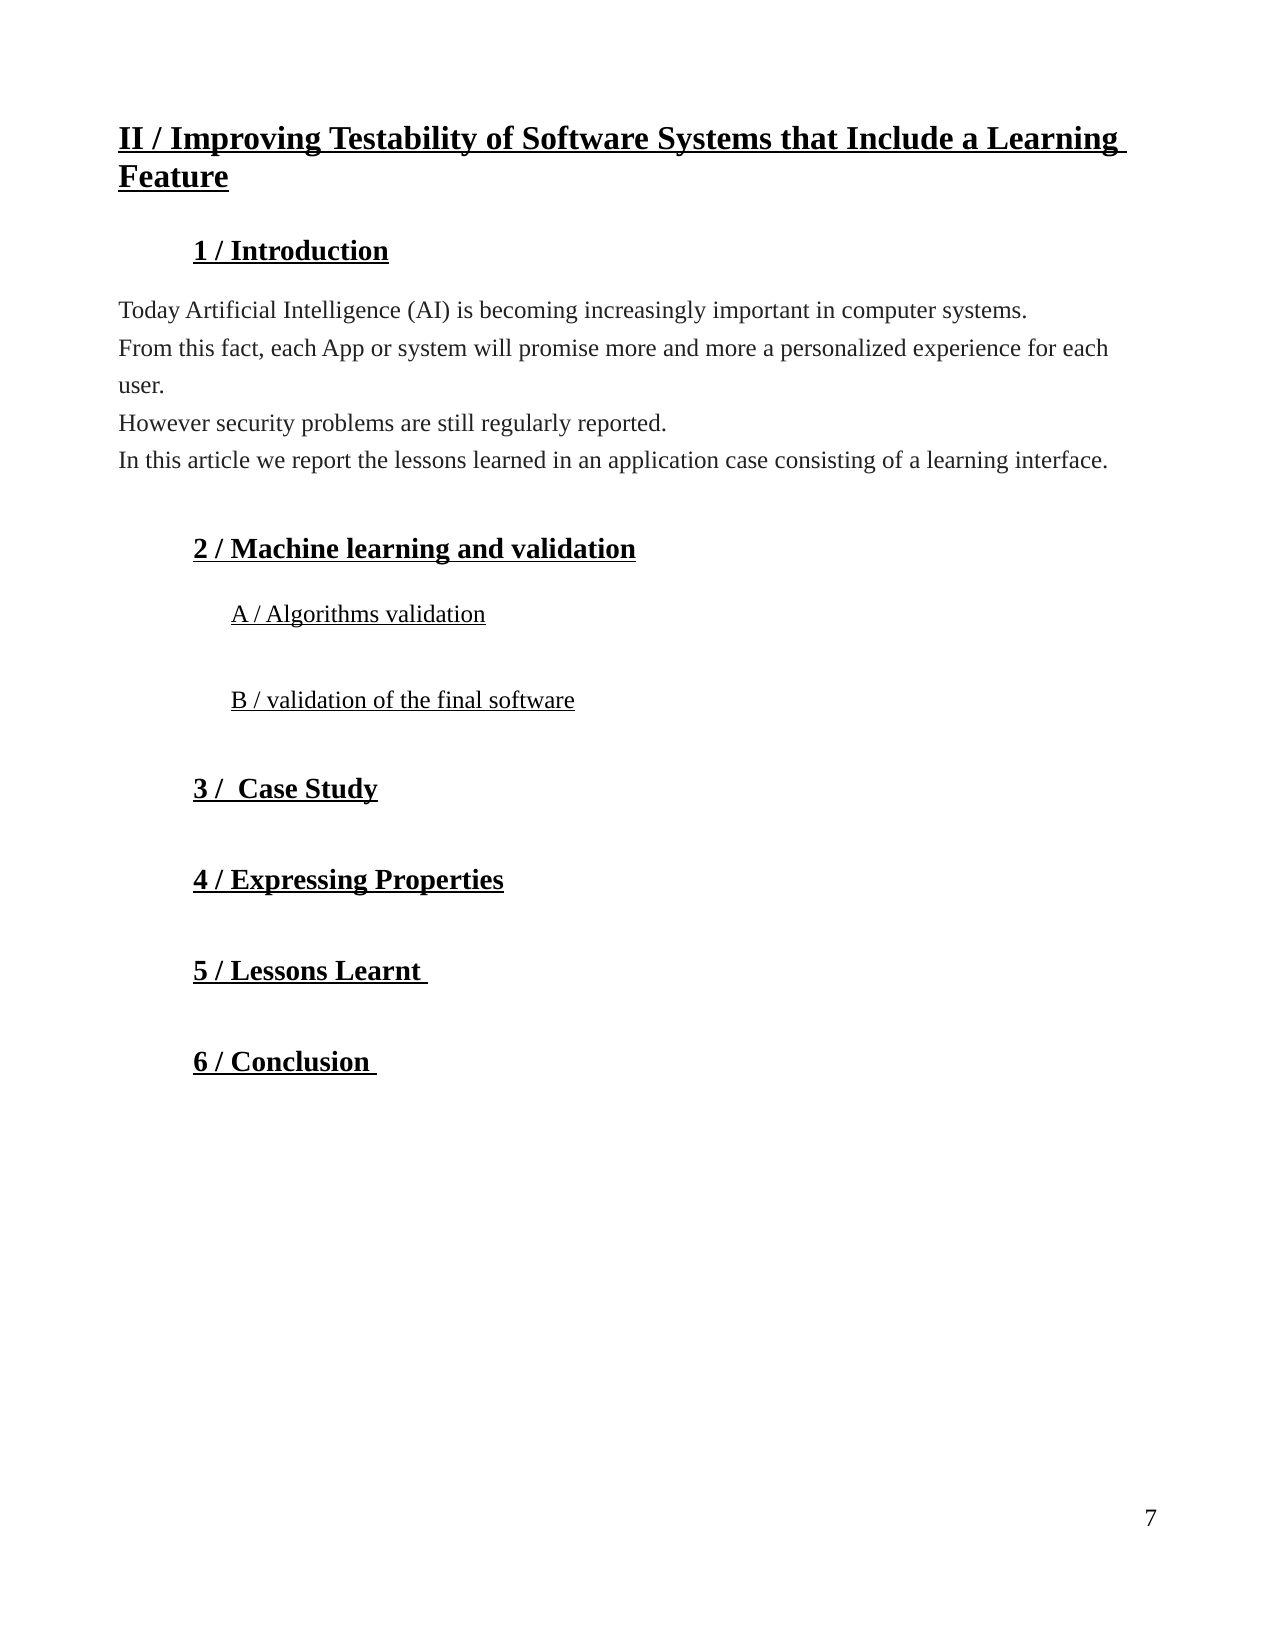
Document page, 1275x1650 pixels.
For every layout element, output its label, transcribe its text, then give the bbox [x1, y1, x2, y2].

list A / Algorithms validation [193, 599, 1157, 627]
list 4 / Expressing Properties [156, 862, 1157, 896]
list 2 / Machine learning and validation [156, 532, 1157, 565]
text II / Improving Testability of Software Systems that Include a Learning Feature [118, 118, 1157, 195]
list 3 / Case Study [156, 771, 1157, 805]
list 5 / Lessons Learnt [156, 953, 1157, 987]
list B / validation of the final software [193, 685, 1157, 714]
list 6 / Conclusion [156, 1044, 1157, 1078]
text From this fact, each App or system will promise more and more a personalized experience for each user. [118, 324, 1157, 399]
list 1 / Introduction [156, 233, 1157, 267]
text In this article we report the lessons learned in an application case consisting of a learning interface. [118, 437, 1157, 474]
text However security problems are still regularly reported. [118, 399, 1157, 437]
text Today Artificial Intelligence (AI) is becoming increasingly important in computer systems. [118, 295, 1157, 324]
